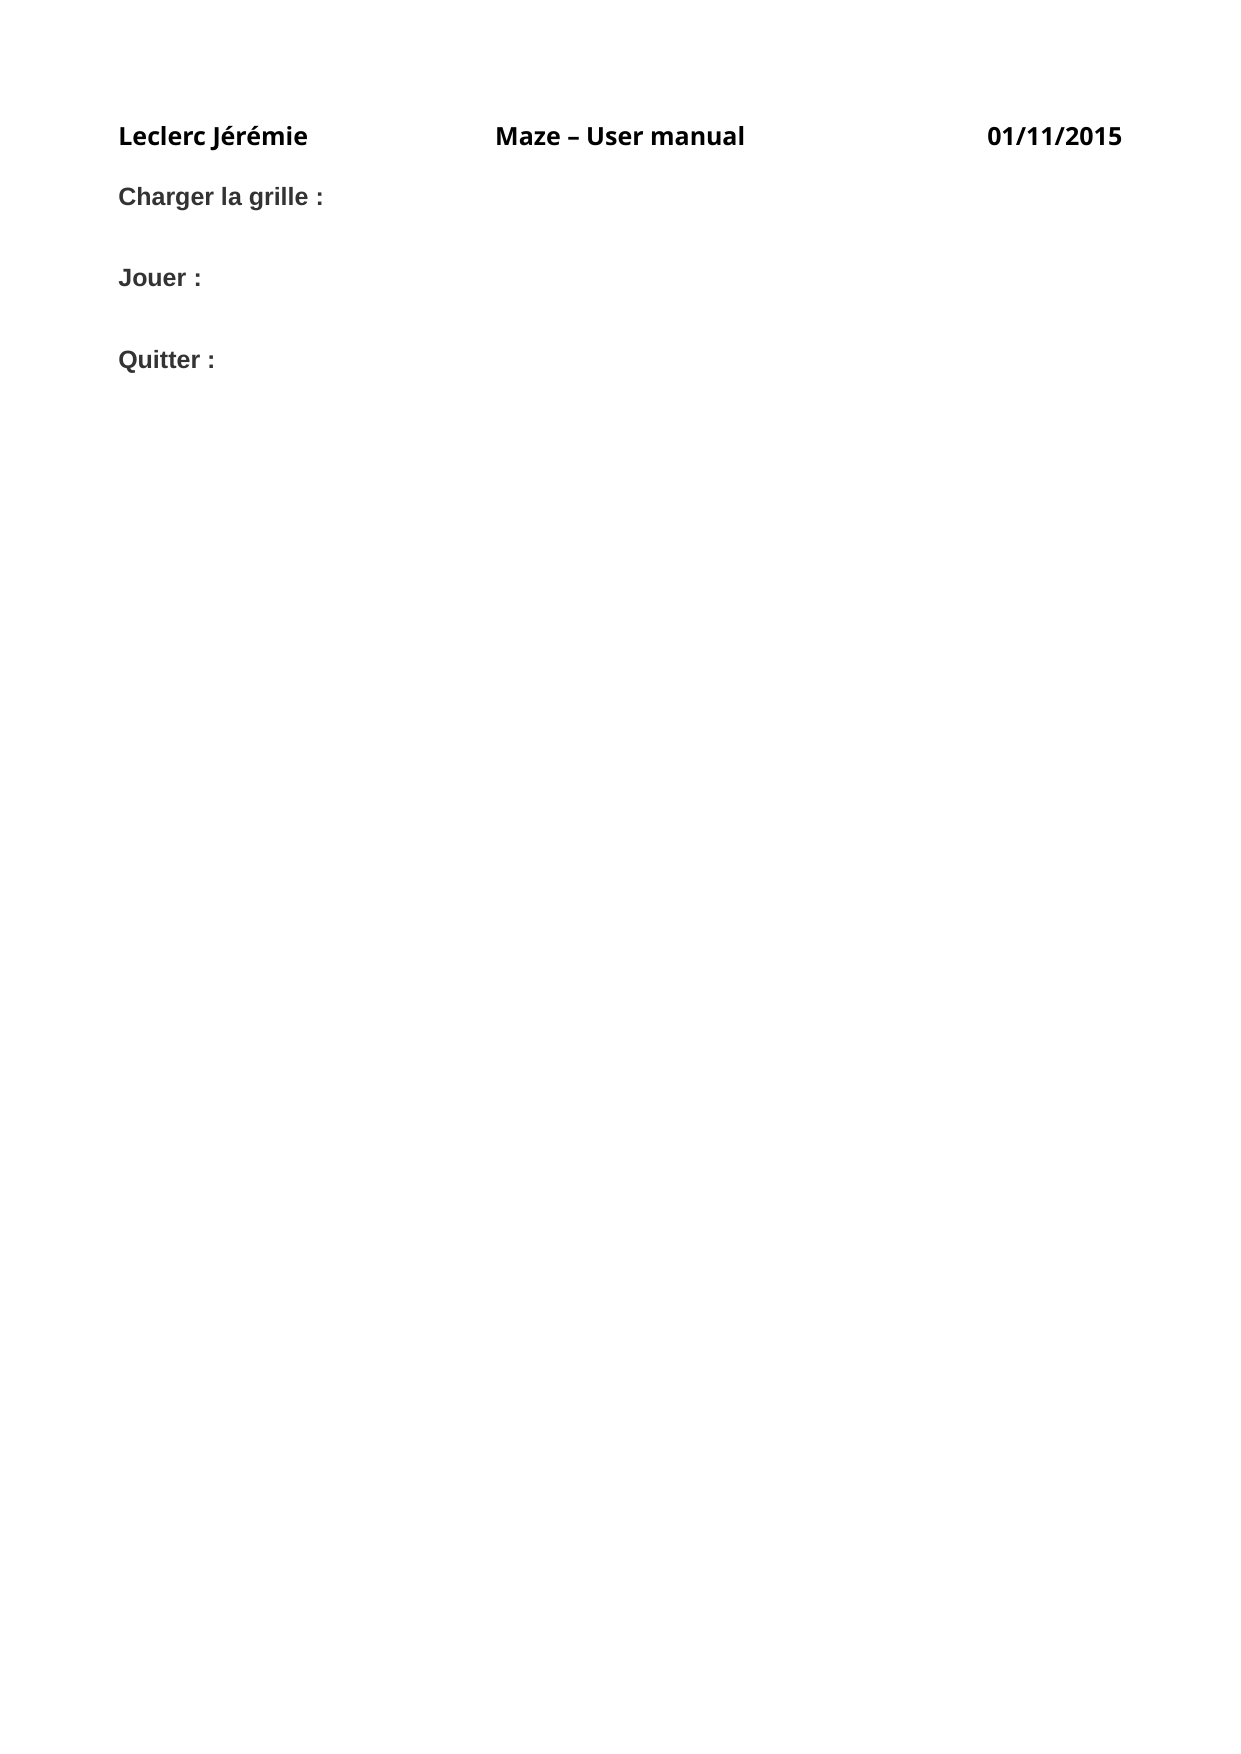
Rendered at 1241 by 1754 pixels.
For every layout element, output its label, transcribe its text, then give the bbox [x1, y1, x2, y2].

text Jouer : [118, 263, 1122, 292]
text Quitter : [118, 344, 1122, 373]
text Charger la grille : [118, 182, 1122, 210]
